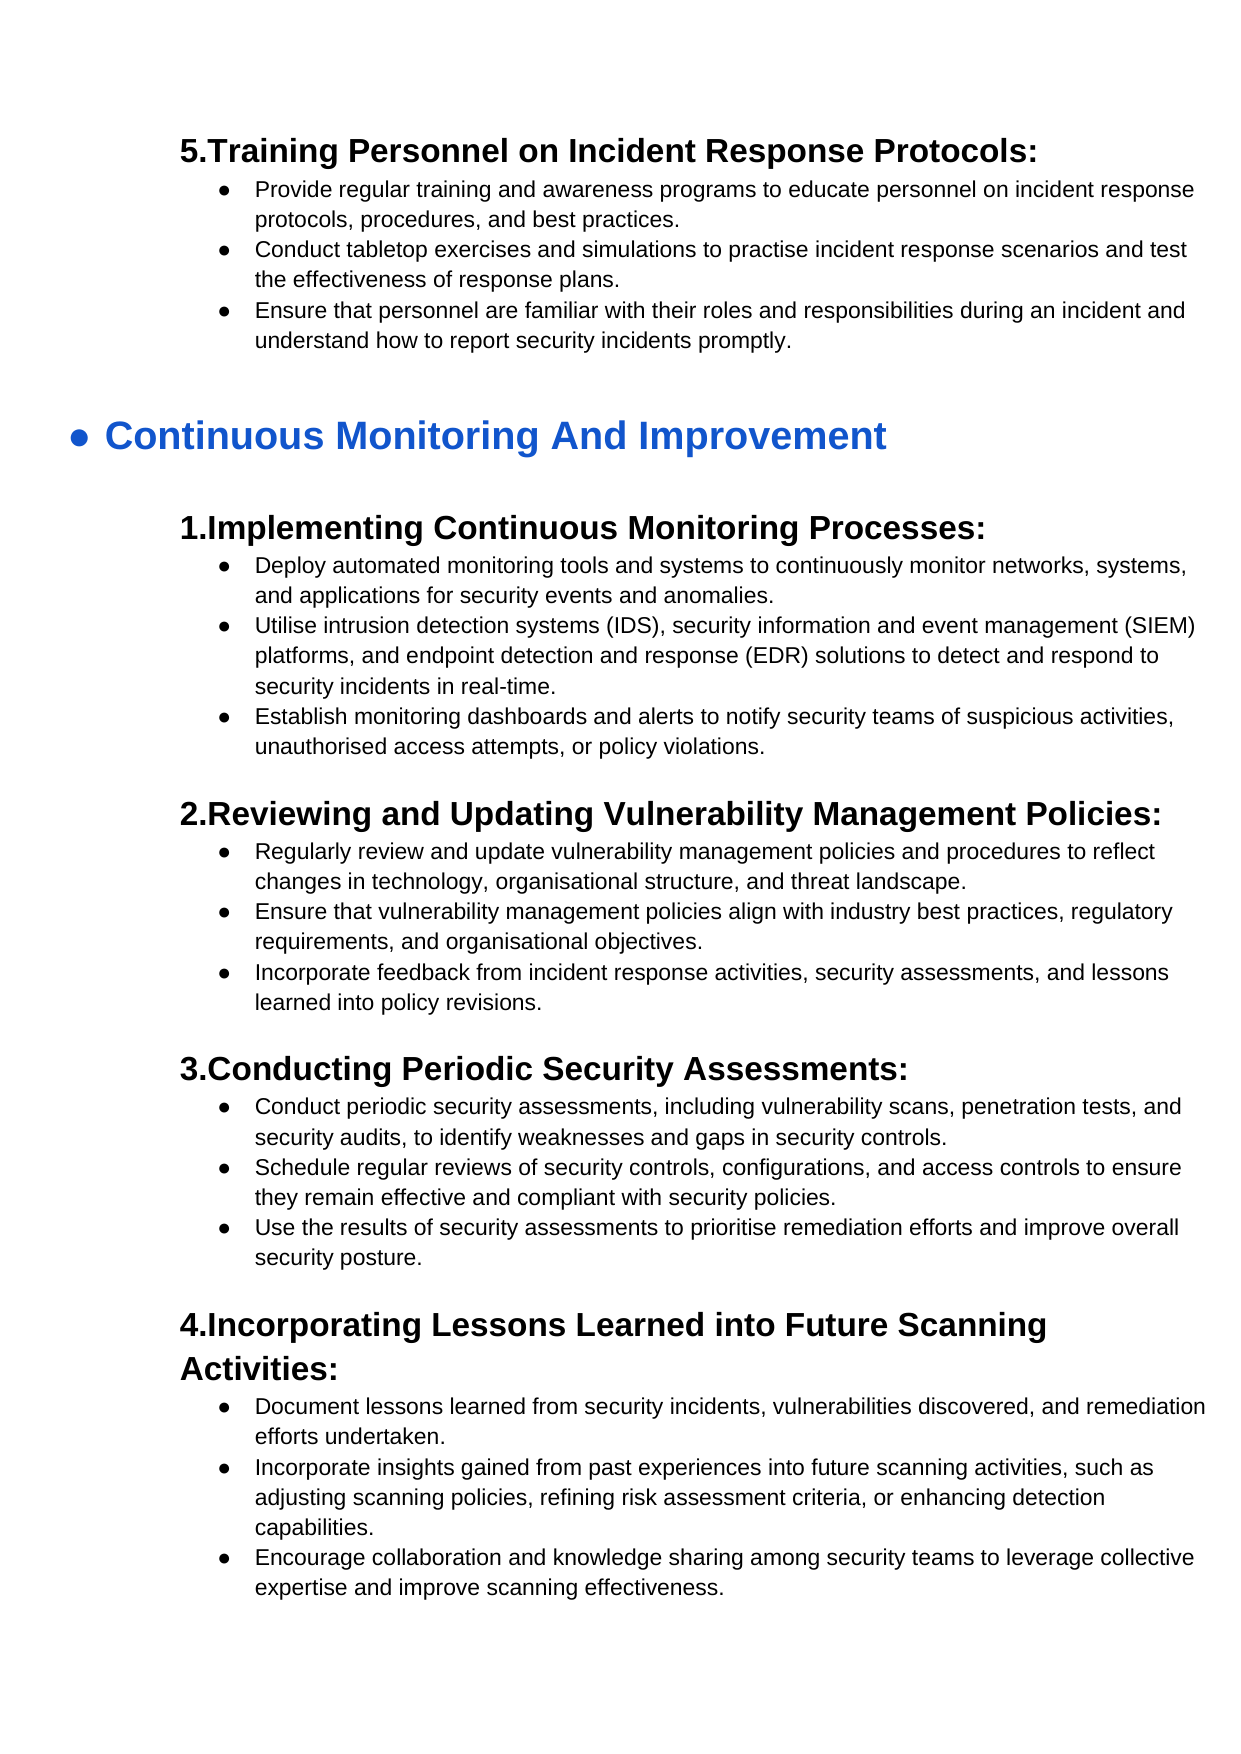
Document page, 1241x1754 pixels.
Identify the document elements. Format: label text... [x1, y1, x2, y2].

text 3.Conducting Periodic Security Assessments: [179, 1049, 1211, 1088]
list Incorporate feedback from incident response activities, security assessments, and lessons learned into policy revisions. [217, 958, 1211, 1015]
list Regularly review and update vulnerability management policies and procedures to reflect changes in technology, organisational structure, and threat landscape. [217, 838, 1211, 894]
list Schedule regular reviews of security controls, configurations, and access controls to ensure they remain effective and compliant with security policies. [217, 1154, 1211, 1210]
list Utilise intrusion detection systems (IDS), security information and event management (SIEM) platforms, and endpoint detection and response (EDR) solutions to detect and respond to security incidents in real-time. [217, 612, 1211, 699]
text 5.Training Personnel on Incident Response Protocols: [179, 132, 1211, 170]
list Conduct periodic security assessments, including vulnerability scans, penetration tests, and security audits, to identify weaknesses and gaps in security controls. [217, 1093, 1211, 1150]
list Provide regular training and awareness programs to educate personnel on incident response protocols, procedures, and best practices. [217, 176, 1211, 232]
text 4.Incorporating Lessons Learned into Future Scanning Activities: [179, 1305, 1211, 1387]
list Incorporate insights gained from past experiences into future scanning activities, such as adjusting scanning policies, refining risk assessment criteria, or enhancing detection capabilities. [217, 1453, 1211, 1540]
list Ensure that personnel are familiar with their roles and responsibilities during an incident and understand how to report security incidents promptly. [217, 297, 1211, 353]
list Deploy automated monitoring tools and systems to continuously monitor networks, systems, and applications for security events and anomalies. [217, 552, 1211, 608]
list Ensure that vulnerability management policies align with industry best practices, regulatory requirements, and organisational objectives. [217, 898, 1211, 955]
text 2.Reviewing and Updating Vulnerability Management Policies: [179, 793, 1211, 832]
list Establish monitoring dashboards and alerts to notify security teams of suspicious activities, unauthorised access attempts, or policy violations. [217, 703, 1211, 759]
subtitle Continuous Monitoring And Improvement [67, 412, 1211, 458]
list Encourage collaboration and knowledge sharing among security teams to leverage collective expertise and improve scanning effectiveness. [217, 1544, 1211, 1601]
text 1.Implementing Continuous Monitoring Processes: [179, 508, 1211, 546]
list Conduct tabletop exercises and simulations to practise incident response scenarios and test the effectiveness of response plans. [217, 236, 1211, 293]
list Use the results of security assessments to prioritise remediation efforts and improve overall security posture. [217, 1214, 1211, 1271]
list Document lessons learned from security incidents, vulnerabilities discovered, and remediation efforts undertaken. [217, 1393, 1211, 1450]
